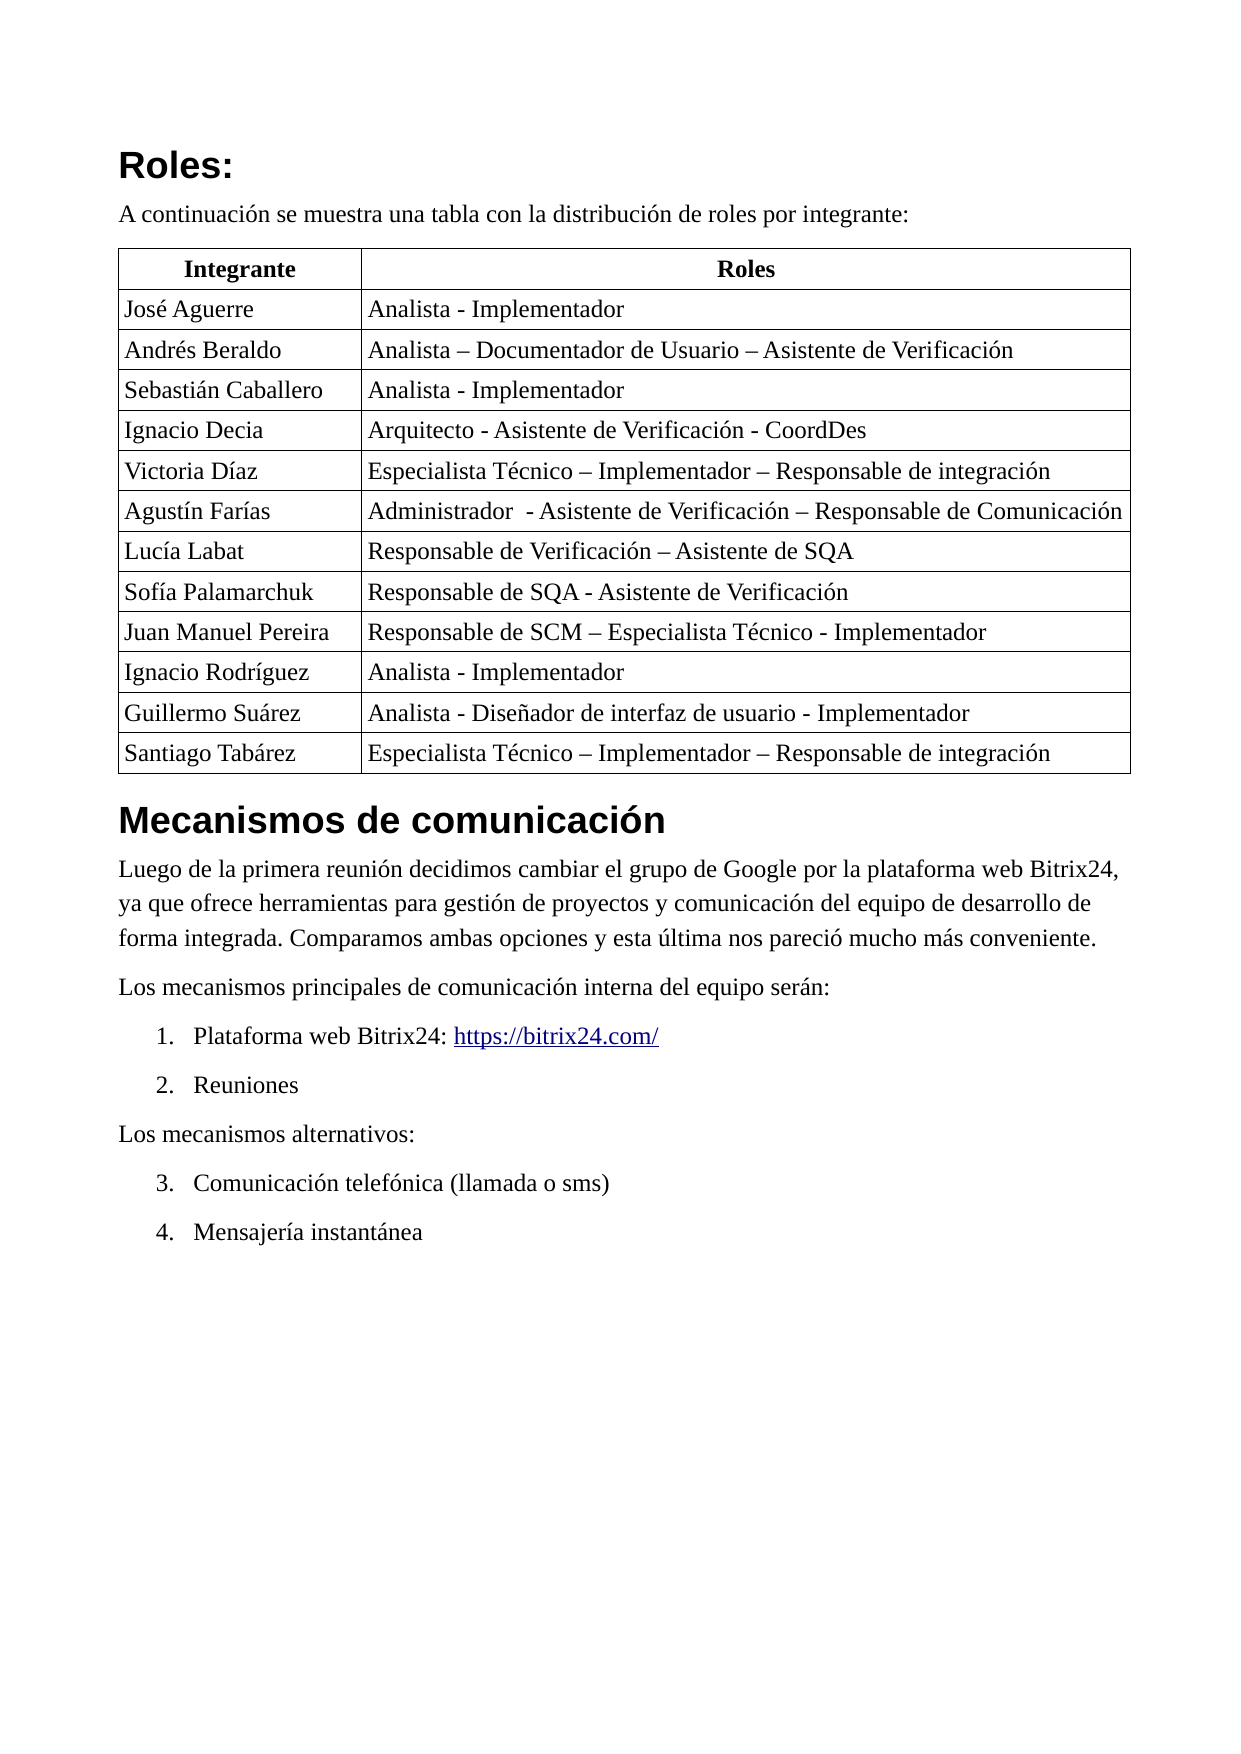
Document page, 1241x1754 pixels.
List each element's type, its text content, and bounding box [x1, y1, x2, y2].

text A continuación se muestra una tabla con la distribución de roles por integrante: [118, 199, 1122, 228]
table_cell Analista - Implementador [362, 652, 1130, 692]
table_cell Analista – Documentador de Usuario – Asistente de Verificación [362, 330, 1130, 369]
table_cell Responsable de SCM – Especialista Técnico - Implementador [362, 612, 1130, 651]
subtitle Roles: [118, 143, 1122, 187]
table_cell Arquitecto - Asistente de Verificación - CoordDes [362, 411, 1130, 450]
list Reuniones [156, 1070, 1122, 1098]
table_cell Especialista Técnico – Implementador – Responsable de integración [362, 451, 1130, 490]
list Plataforma web Bitrix24: https://bitrix24.com/ [156, 1021, 1122, 1049]
table_cell Ignacio Rodríguez [119, 652, 361, 692]
table_cell Santiago Tabárez [119, 733, 361, 772]
table_header Roles [362, 249, 1130, 289]
text Los mecanismos alternativos: [118, 1119, 1122, 1148]
list Mensajería instantánea [156, 1217, 1122, 1246]
table_cell Andrés Beraldo [119, 330, 361, 369]
table_cell Ignacio Decia [119, 411, 361, 450]
table_cell Especialista Técnico – Implementador – Responsable de integración [362, 733, 1130, 772]
table_cell Analista - Diseñador de interfaz de usuario - Implementador [362, 693, 1130, 732]
table_cell Guillermo Suárez [119, 693, 361, 732]
table_cell Responsable de Verificación – Asistente de SQA [362, 532, 1130, 571]
table_cell Juan Manuel Pereira [119, 612, 361, 651]
table_header Integrante [119, 249, 361, 289]
text Los mecanismos principales de comunicación interna del equipo serán: [118, 972, 1122, 1000]
table_cell Analista - Implementador [362, 370, 1130, 409]
table_cell Agustín Farías [119, 491, 361, 531]
table_cell Responsable de SQA - Asistente de Verificación [362, 572, 1130, 611]
table_cell Victoria Díaz [119, 451, 361, 490]
table_cell Lucía Labat [119, 532, 361, 571]
table_cell Analista - Implementador [362, 290, 1130, 329]
table_cell Sofía Palamarchuk [119, 572, 361, 611]
table_cell Administrador - Asistente de Verificación – Responsable de Comunicación [362, 491, 1130, 531]
subtitle Mecanismos de comunicación [118, 797, 1122, 841]
table_cell José Aguerre [119, 290, 361, 329]
text Luego de la primera reunión decidimos cambiar el grupo de Google por la plataforma web Bitrix24, ya que ofrece herramientas para gestión de proyectos y comunicación del equipo de desarrollo de forma integrada. Comparamos ambas opciones y esta última nos pareció mucho más conveniente. [118, 854, 1122, 951]
list Comunicación telefónica (llamada o sms) [156, 1168, 1122, 1197]
table_cell Sebastián Caballero [119, 370, 361, 409]
